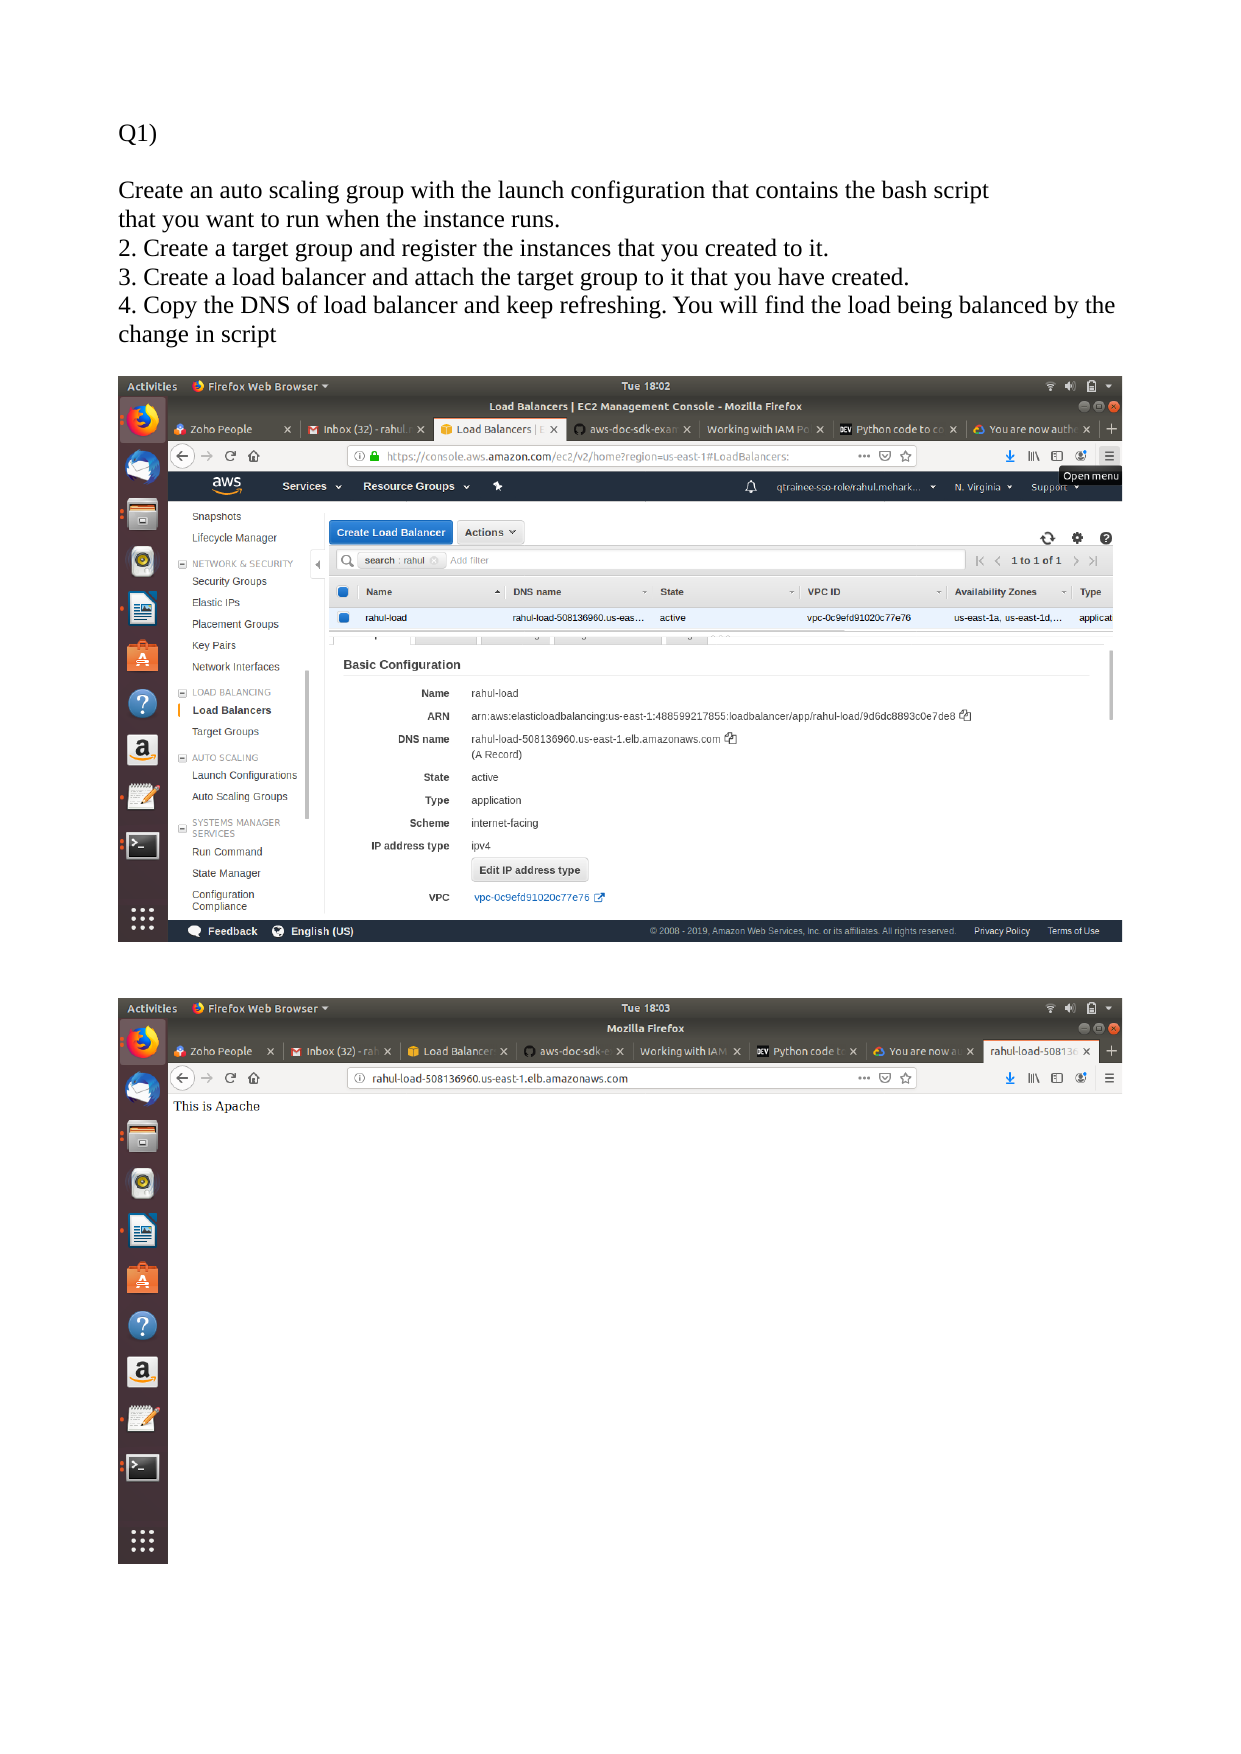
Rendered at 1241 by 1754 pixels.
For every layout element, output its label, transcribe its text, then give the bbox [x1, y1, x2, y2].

text 3. Create a load balancer and attach the target group to it that you have created. [118, 262, 1122, 291]
text 2. Create a target group and register the instances that you created to it. [118, 233, 1122, 262]
text 4. Copy the DNS of load balancer and keep refreshing. You will find the load being balanced by the change in script [118, 291, 1122, 348]
text Q1) [118, 118, 1122, 147]
picture [118, 998, 1123, 1564]
text that you want to run when the instance runs. [118, 204, 1122, 233]
text Create an auto scaling group with the launch configuration that contains the bash script [118, 176, 1122, 204]
picture [118, 376, 1123, 942]
